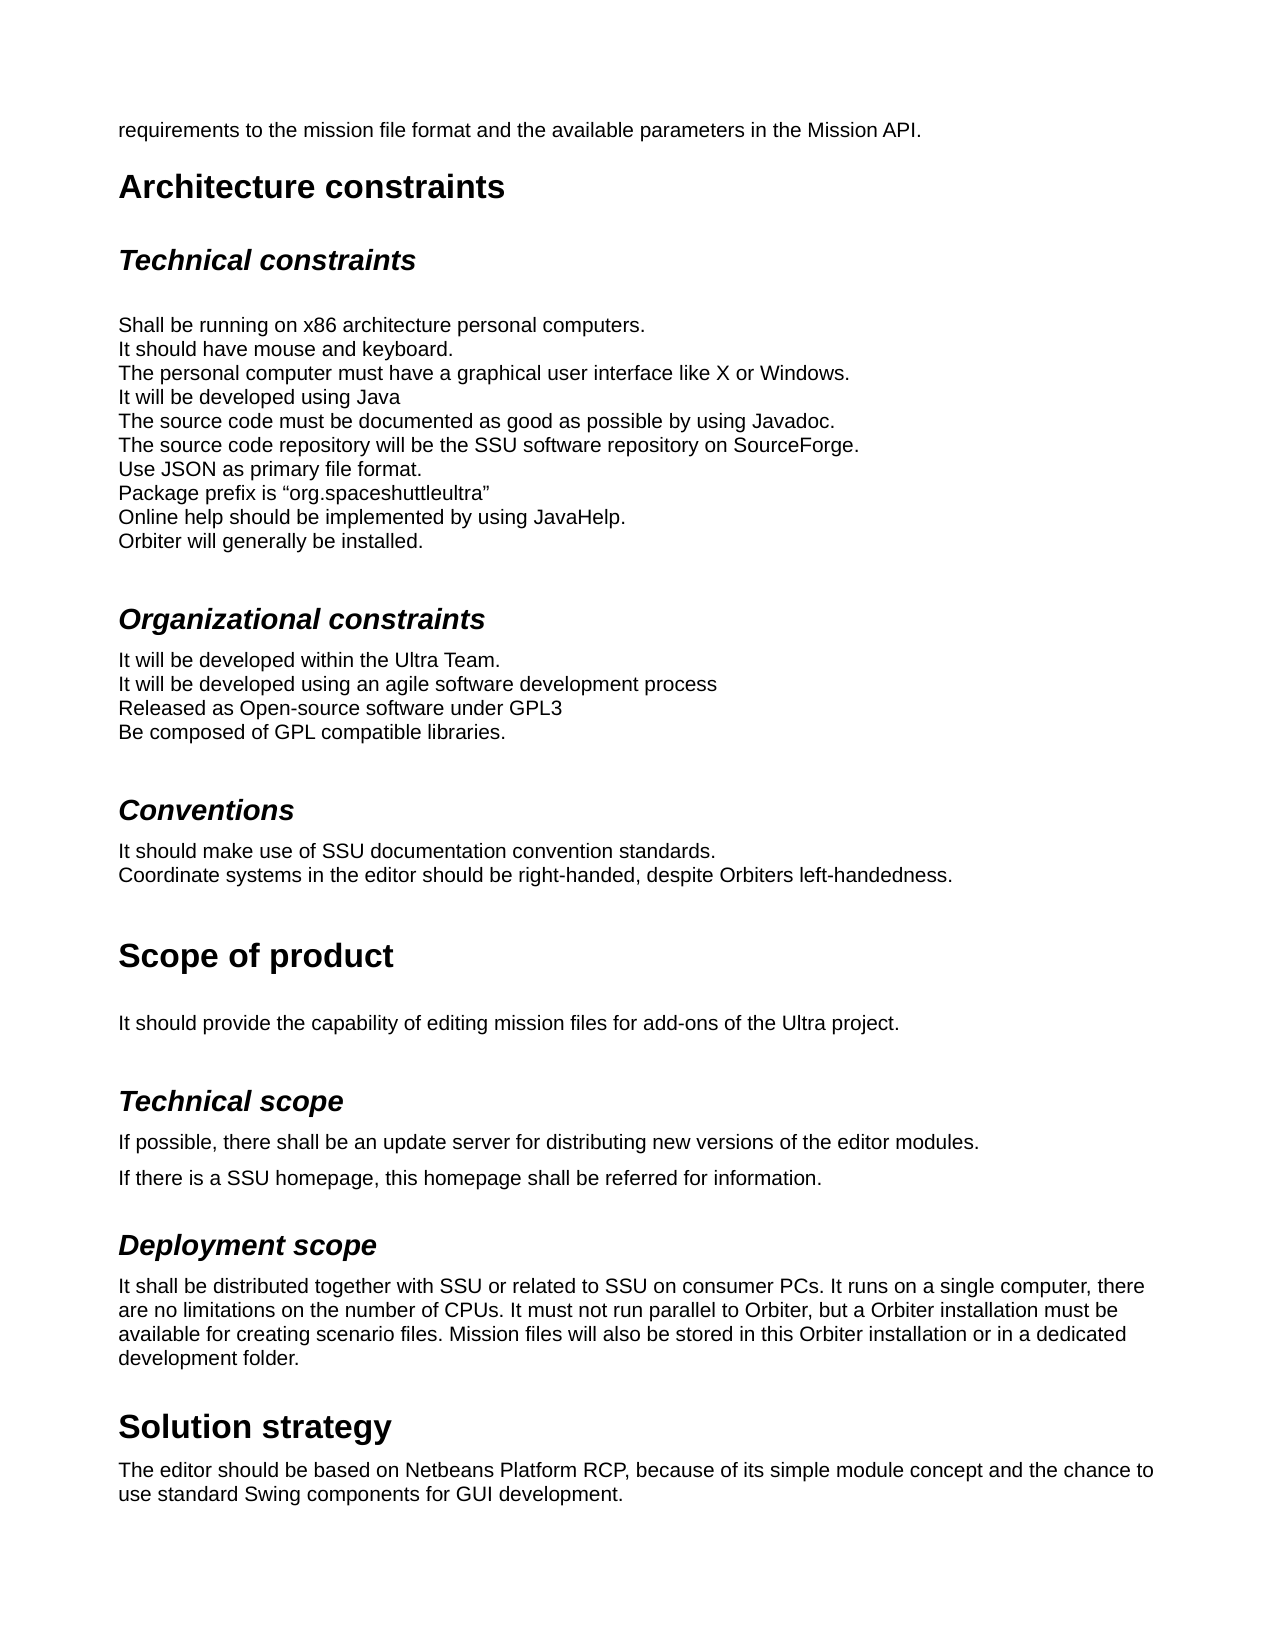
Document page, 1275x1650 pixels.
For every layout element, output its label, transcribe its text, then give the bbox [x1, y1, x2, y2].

text The personal computer must have a graphical user interface like X or Windows. [118, 361, 1157, 385]
text Be composed of GPL compatible libraries. [118, 720, 1157, 744]
text It should make use of SSU documentation convention standards. [118, 839, 1157, 863]
subtitle Deployment scope [118, 1227, 1157, 1261]
text If possible, there shall be an update server for distributing new versions of the editor modules. [118, 1129, 1157, 1153]
text It shall be distributed together with SSU or related to SSU on consumer PCs. It runs on a single computer, there are no limitations on the number of CPUs. It must not run parallel to Orbiter, but a Orbiter installation must be available for creating scenario files. Mission files will also be stored in this Orbiter installation or in a dedicated development folder. [118, 1273, 1157, 1369]
text It will be developed using Java [118, 385, 1157, 409]
text The source code must be documented as good as possible by using Javadoc. [118, 409, 1157, 433]
text If there is a SSU homepage, this homepage shall be referred for information. [118, 1166, 1157, 1190]
text The editor should be based on Netbeans Platform RCP, because of its simple module concept and the chance to use standard Swing components for GUI development. [118, 1458, 1157, 1506]
text Orbiter will generally be installed. [118, 529, 1157, 553]
text requirements to the mission file format and the available parameters in the Mission API. [118, 118, 1157, 142]
subtitle Solution strategy [118, 1407, 1157, 1446]
text It will be developed using an agile software development process [118, 672, 1157, 696]
text Use JSON as primary file format. [118, 457, 1157, 481]
subtitle Conventions [118, 793, 1157, 826]
text It should provide the capability of editing mission files for add-ons of the Ultra project. [118, 1011, 1157, 1034]
text The source code repository will be the SSU software repository on SourceForge. [118, 433, 1157, 457]
subtitle Technical constraints [118, 243, 1157, 277]
text Online help should be implemented by using JavaHelp. [118, 505, 1157, 529]
text It will be developed within the Ultra Team. [118, 648, 1157, 672]
subtitle Scope of product [118, 936, 1157, 974]
subtitle Architecture constraints [118, 167, 1157, 206]
text Released as Open-source software under GPL3 [118, 696, 1157, 720]
text Shall be running on x86 architecture personal computers. [118, 313, 1157, 337]
text Coordinate systems in the editor should be right-handed, despite Orbiters left-handedness. [118, 863, 1157, 887]
subtitle Technical scope [118, 1083, 1157, 1117]
text Package prefix is “org.spaceshuttleultra” [118, 481, 1157, 505]
text It should have mouse and keyboard. [118, 337, 1157, 361]
subtitle Organizational constraints [118, 602, 1157, 635]
